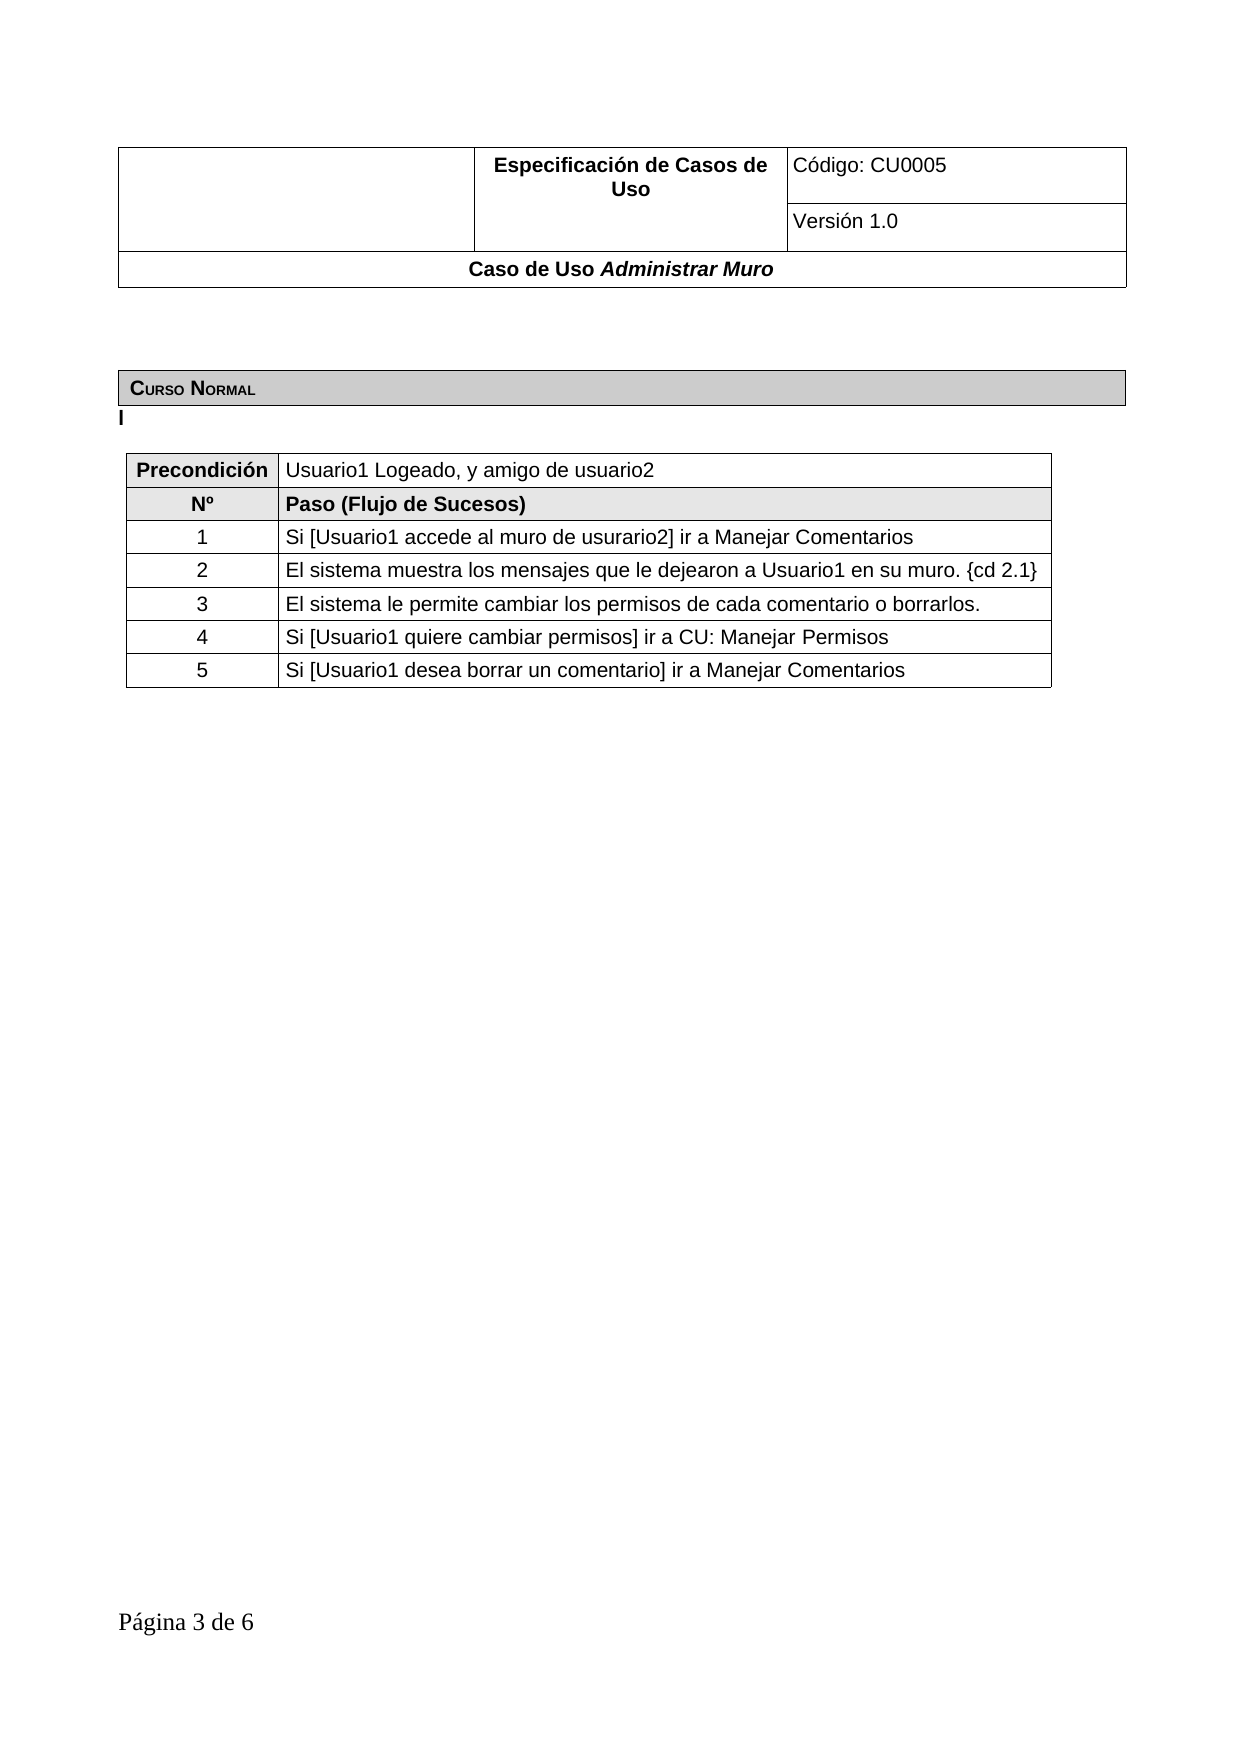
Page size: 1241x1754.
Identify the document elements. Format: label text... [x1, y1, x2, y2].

table_header Curso Normal [119, 371, 1125, 405]
table_header Precondición [127, 454, 278, 487]
table_cell Paso (Flujo de Sucesos) [279, 488, 1051, 520]
table_cell 2 [127, 554, 278, 587]
table_cell 1 [127, 521, 278, 553]
table_header Usuario1 Logeado, y amigo de usuario2 [279, 454, 1051, 487]
table_cell 5 [127, 654, 278, 687]
table_cell El sistema muestra los mensajes que le dejearon a Usuario1 en su muro. {cd 2.1} [279, 554, 1051, 587]
table_cell Nº [127, 488, 278, 520]
table_cell 4 [127, 621, 278, 653]
table_cell El sistema le permite cambiar los permisos de cada comentario o borrarlos. [279, 588, 1051, 620]
table_cell Si [Usuario1 desea borrar un comentario] ir a Manejar Comentarios [279, 654, 1051, 687]
table_cell Si [Usuario1 accede al muro de usurario2] ir a Manejar Comentarios [279, 521, 1051, 553]
table_cell Si [Usuario1 quiere cambiar permisos] ir a CU: Manejar Permisos [279, 621, 1051, 653]
table_cell 3 [127, 588, 278, 620]
text l [118, 406, 1122, 429]
